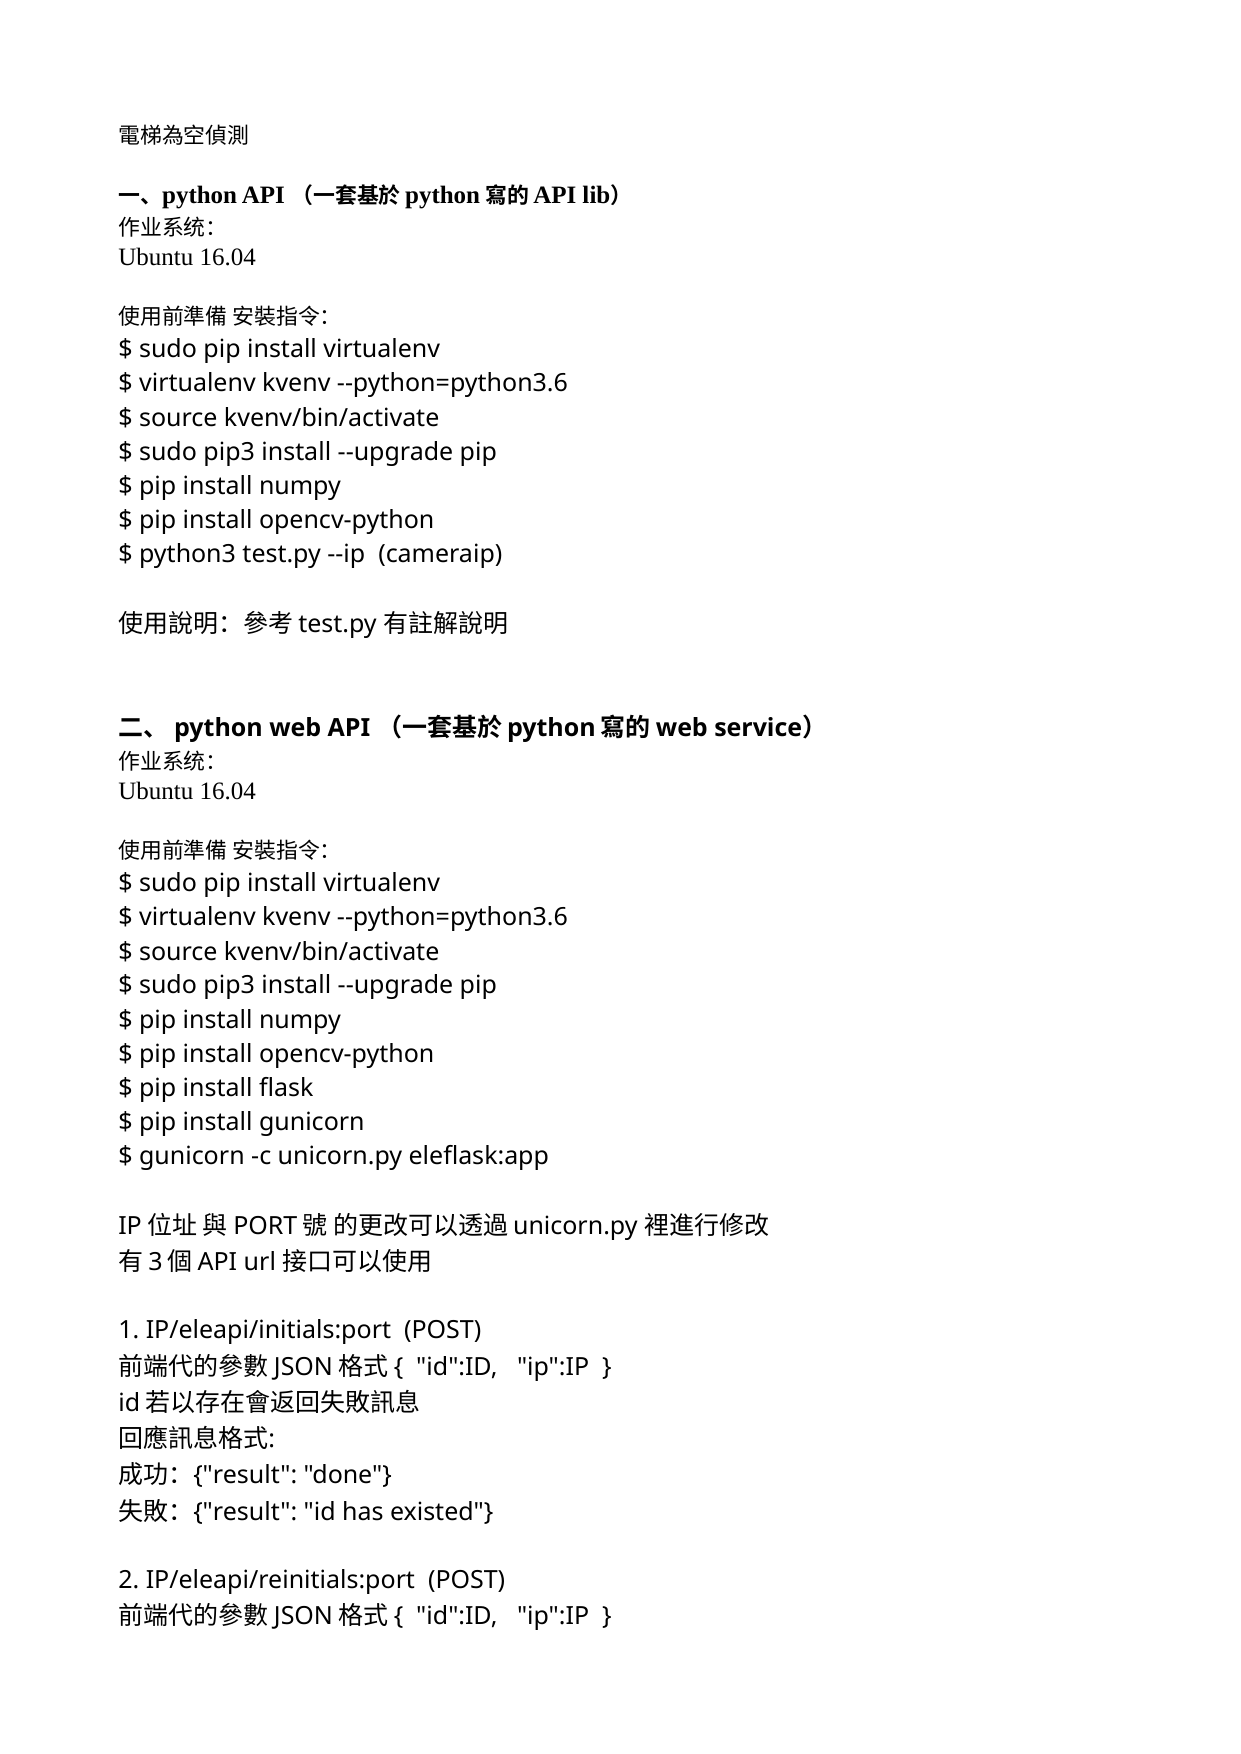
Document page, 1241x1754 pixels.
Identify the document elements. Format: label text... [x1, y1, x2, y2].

text $ virtualenv kvenv --python=python3.6 [118, 899, 1122, 933]
text Ubuntu 16.04 [118, 242, 1122, 271]
text 使用前準備 安裝指令： [118, 833, 1122, 865]
text 失敗：{"result": "id has existed"} [118, 1491, 1122, 1527]
text 回應訊息格式: [118, 1419, 1122, 1455]
text $ pip install gunicorn [118, 1103, 1122, 1137]
text $ pip install opencv-python [118, 501, 1122, 535]
text $ sudo pip install virtualenv [118, 865, 1122, 899]
text $ source kvenv/bin/activate [118, 399, 1122, 433]
text Ubuntu 16.04 [118, 776, 1122, 804]
text IP位址 與 PORT號 的更改可以透過unicorn.py 裡進行修改 [118, 1206, 1122, 1242]
text $ sudo pip install virtualenv [118, 331, 1122, 365]
text $ pip install opencv-python [118, 1035, 1122, 1069]
text $ sudo pip3 install --upgrade pip [118, 433, 1122, 467]
text $ pip install flask [118, 1069, 1122, 1103]
text $ virtualenv kvenv --python=python3.6 [118, 365, 1122, 399]
text 有3個API url 接口可以使用 [118, 1242, 1122, 1278]
text 前端代的參數 JSON格式 { "id":ID, "ip":IP } [118, 1596, 1122, 1632]
text 2. IP/eleapi/reinitials:port (POST) [118, 1562, 1122, 1596]
text $ pip install numpy [118, 467, 1122, 501]
text 電梯為空偵測 [118, 118, 1122, 150]
text 使用前準備 安裝指令： [118, 299, 1122, 331]
text 作业系统： [118, 210, 1122, 242]
text $ pip install numpy [118, 1001, 1122, 1035]
text $ sudo pip3 install --upgrade pip [118, 967, 1122, 1001]
text 二、 python web API （一套基於python寫的web service） [118, 708, 1122, 744]
text $ gunicorn -c unicorn.py eleflask:app [118, 1137, 1122, 1172]
text 一、python API （一套基於python寫的API lib） [118, 178, 1122, 210]
text 1. IP/eleapi/initials:port (POST) [118, 1312, 1122, 1346]
text id若以存在會返回失敗訊息 [118, 1382, 1122, 1419]
text 使用說明：參考test.py 有註解說明 [118, 603, 1122, 640]
text 作业系统： [118, 744, 1122, 776]
text 前端代的參數 JSON格式 { "id":ID, "ip":IP } [118, 1346, 1122, 1382]
text $ python3 test.py --ip (cameraip) [118, 535, 1122, 569]
text 成功：{"result": "done"} [118, 1455, 1122, 1491]
text $ source kvenv/bin/activate [118, 933, 1122, 967]
